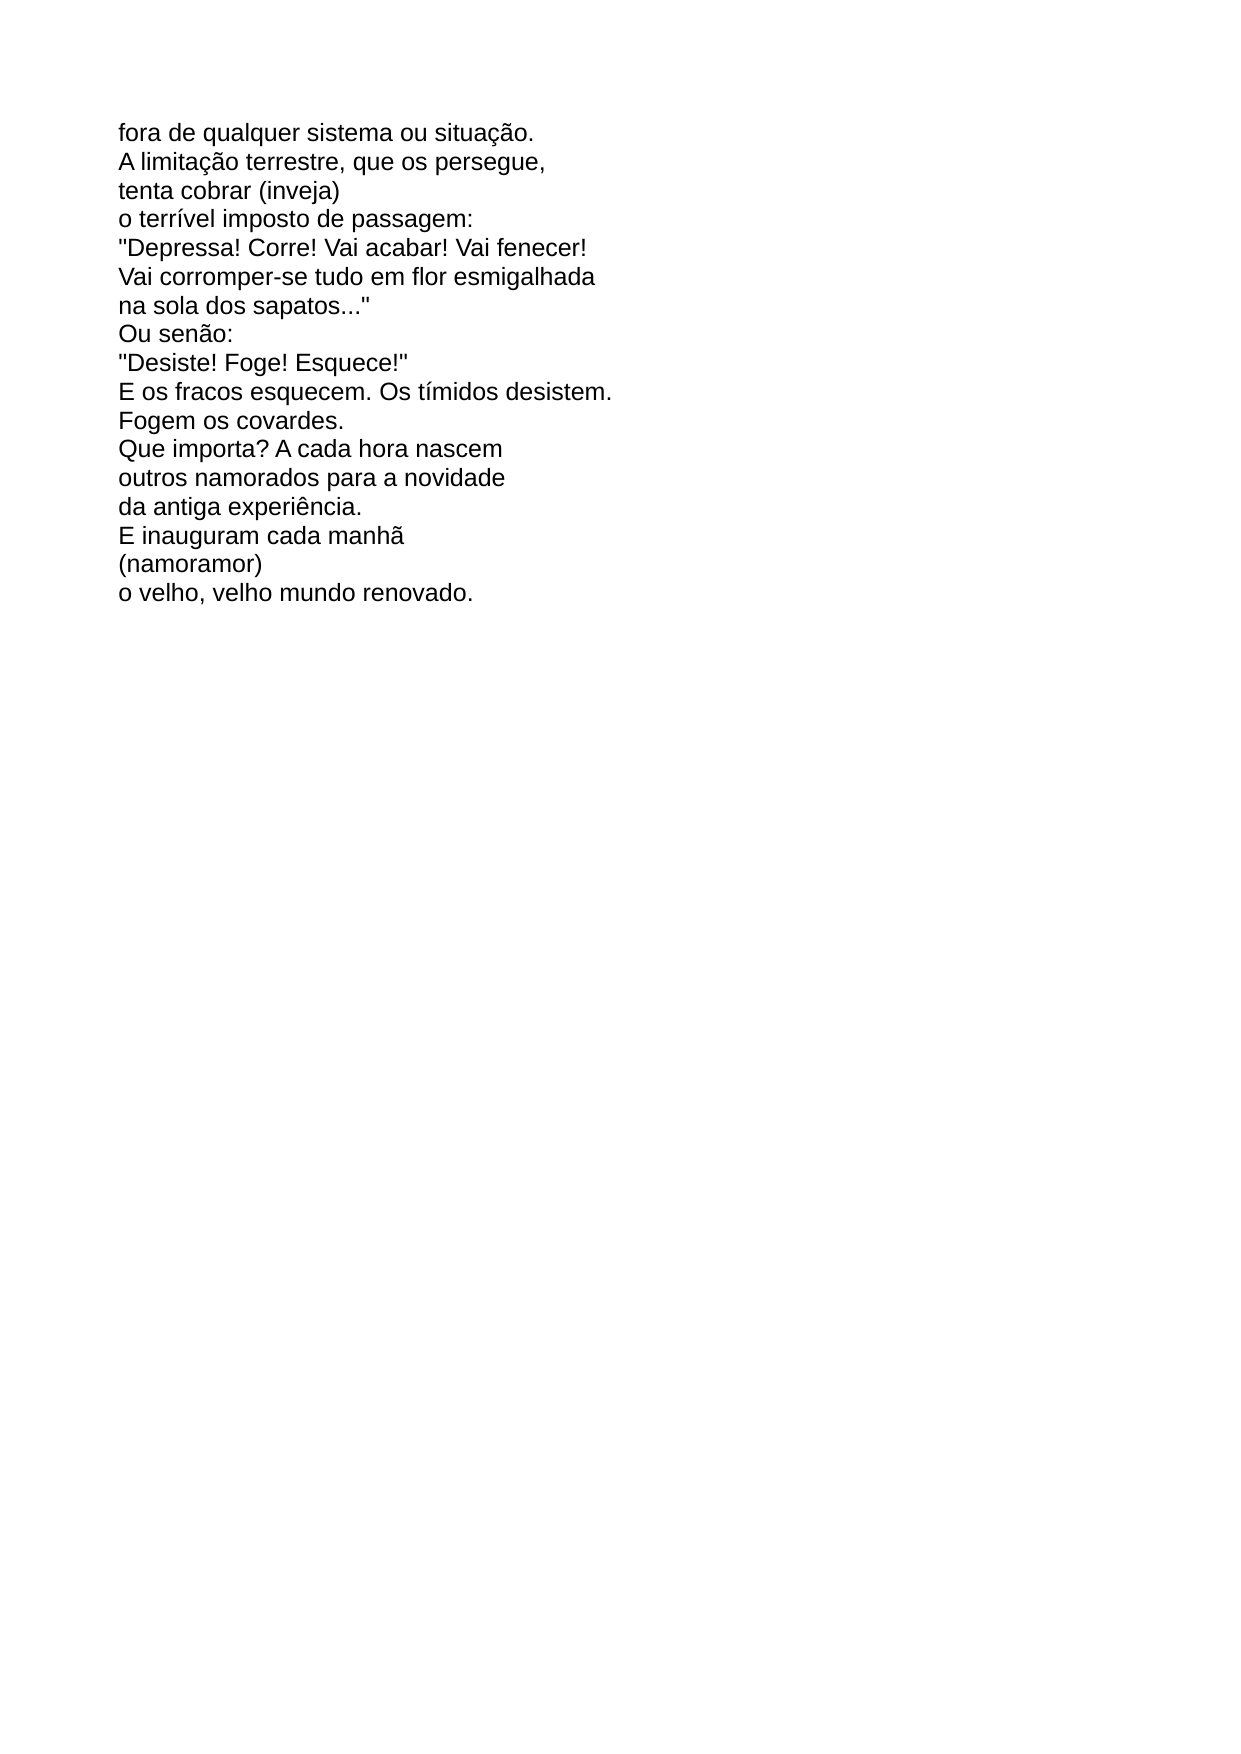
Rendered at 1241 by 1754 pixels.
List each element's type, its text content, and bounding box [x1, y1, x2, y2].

text A limitação terrestre, que os persegue, [118, 147, 1122, 176]
text o velho, velho mundo renovado. [118, 578, 1122, 607]
text da antiga experiência. [118, 492, 1122, 521]
text Que importa? A cada hora nascem [118, 434, 1122, 463]
text "Desiste! Foge! Esquece!" [118, 348, 1122, 377]
text outros namorados para a novidade [118, 463, 1122, 492]
text fora de qualquer sistema ou situação. [118, 118, 1122, 147]
text E os fracos esquecem. Os tímidos desistem. [118, 377, 1122, 406]
text na sola dos sapatos..." [118, 291, 1122, 319]
text tenta cobrar (inveja) [118, 176, 1122, 204]
text "Depressa! Corre! Vai acabar! Vai fenecer! [118, 233, 1122, 262]
text E inauguram cada manhã [118, 521, 1122, 549]
text o terrível imposto de passagem: [118, 204, 1122, 233]
text Ou senão: [118, 319, 1122, 348]
text Fogem os covardes. [118, 406, 1122, 434]
text (namoramor) [118, 549, 1122, 578]
text Vai corromper-se tudo em flor esmigalhada [118, 262, 1122, 291]
